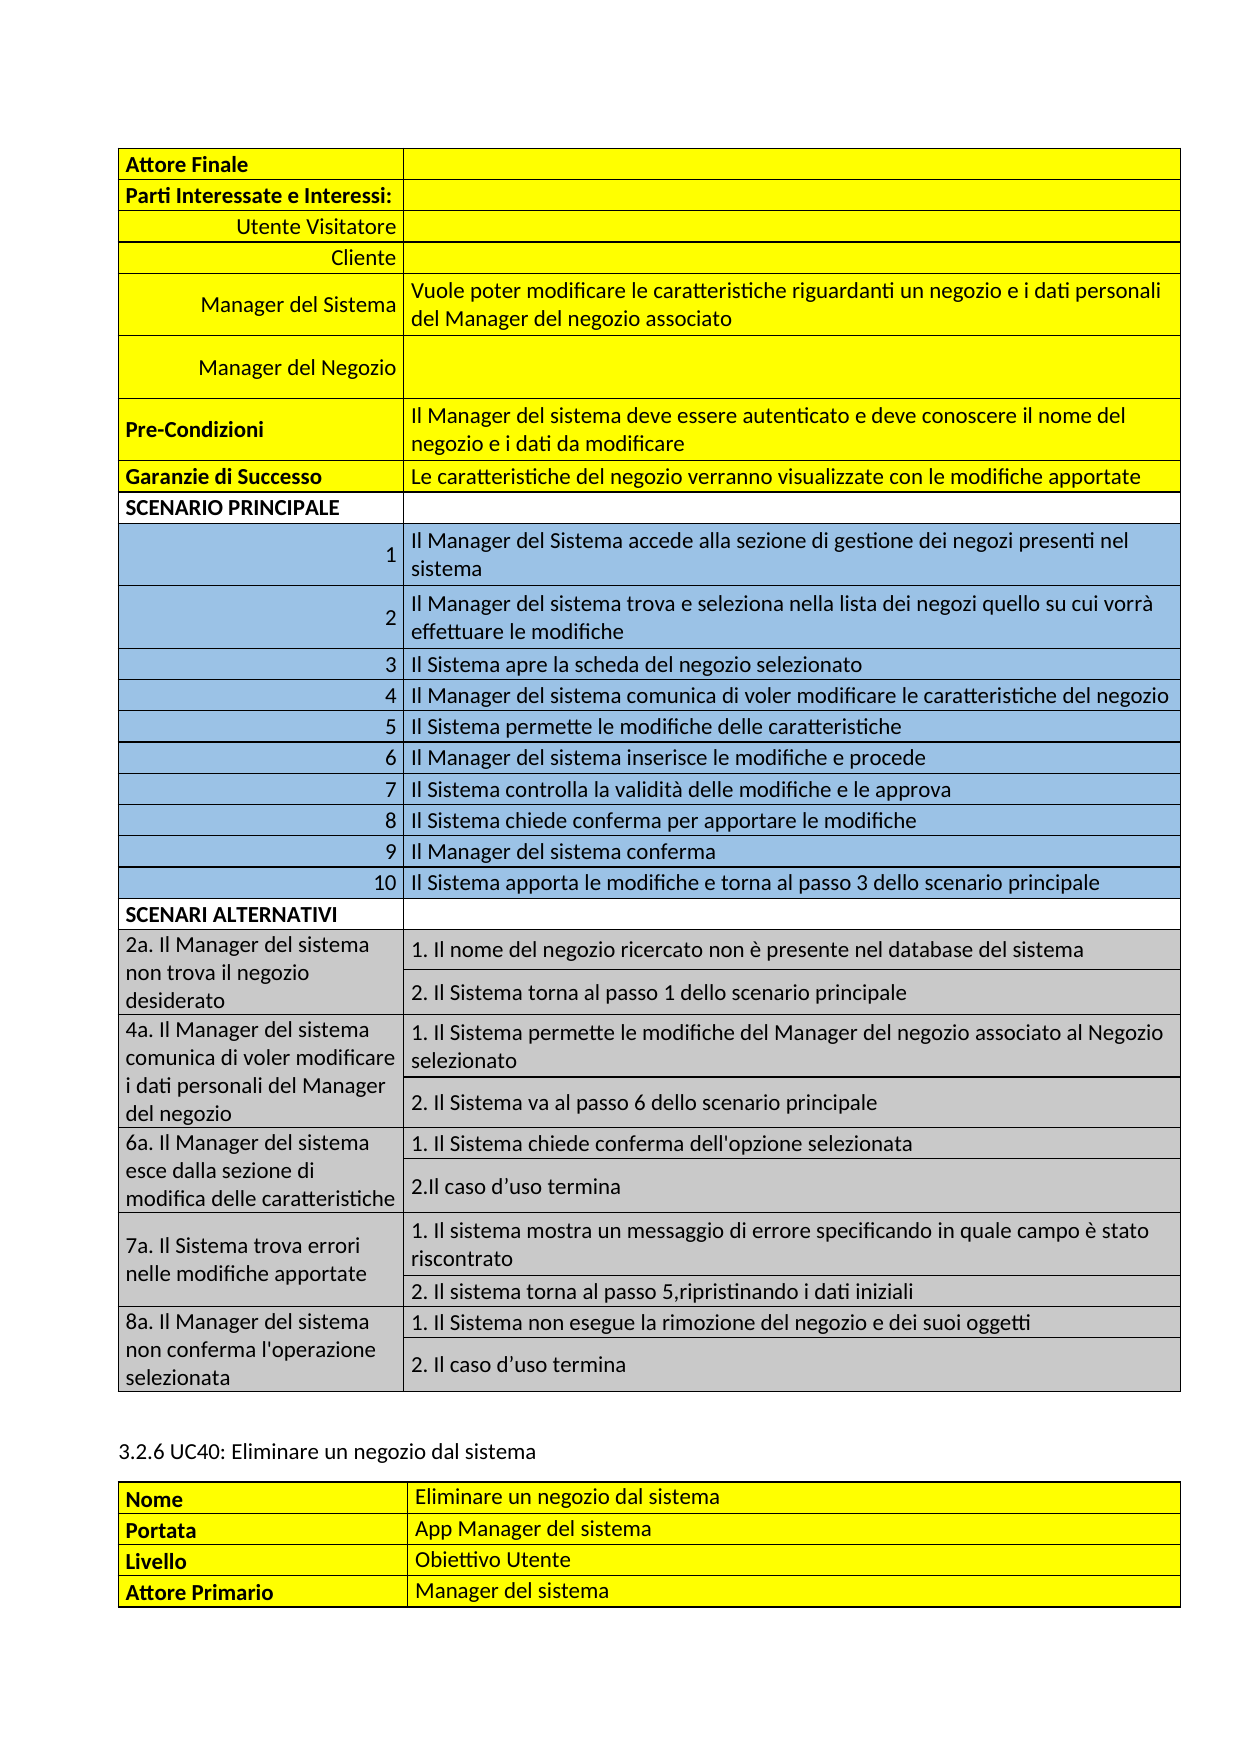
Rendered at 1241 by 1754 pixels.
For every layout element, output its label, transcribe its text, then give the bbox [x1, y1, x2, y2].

table_cell Attore Primario [119, 1576, 407, 1606]
table_cell 1 [119, 524, 403, 585]
table_header Nome [119, 1483, 407, 1513]
table_cell Il Sistema permette le modifiche delle caratteristiche [404, 711, 1180, 741]
table_cell Garanzie di Successo [119, 461, 403, 491]
table_cell Utente Visitatore [119, 211, 403, 241]
table_cell Attore Finale [119, 149, 403, 179]
table_cell 6 [119, 743, 403, 773]
table_cell [404, 211, 1180, 241]
table_cell 8 [119, 805, 403, 835]
table_cell Il Manager del sistema trova e seleziona nella lista dei negozi quello su cui vorrà effettuare le modifiche [404, 586, 1180, 648]
table_cell [404, 180, 1180, 210]
table_cell 4 [119, 680, 403, 710]
table_cell [404, 243, 1180, 273]
table_cell 2. Il sistema torna al passo 5,ripristinando i dati iniziali [404, 1276, 1180, 1306]
table_cell Livello [119, 1545, 407, 1575]
table_cell App Manager del sistema [408, 1514, 1180, 1544]
table_cell 6a. Il Manager del sistema esce dalla sezione di modifica delle caratteristiche [119, 1128, 403, 1212]
table_cell Il Sistema apre la scheda del negozio selezionato [404, 649, 1180, 679]
table_cell [404, 149, 1180, 179]
table_cell Manager del Sistema [119, 274, 403, 335]
table_cell 4a. Il Manager del sistema comunica di voler modificare i dati personali del Manager del negozio [119, 1015, 403, 1127]
table_header Eliminare un negozio dal sistema [408, 1483, 1180, 1513]
table_cell Obiettivo Utente [408, 1545, 1180, 1575]
table_cell Il Manager del Sistema accede alla sezione di gestione dei negozi presenti nel sistema [404, 524, 1180, 585]
table_cell Il Sistema chiede conferma per apportare le modifiche [404, 805, 1180, 835]
table_cell 1. Il Sistema permette le modifiche del Manager del negozio associato al Negozio selezionato [404, 1015, 1180, 1076]
table_cell 2 [119, 586, 403, 648]
table_cell 2. Il caso d’uso termina [404, 1338, 1180, 1391]
text 3.2.6 UC40: Eliminare un negozio dal sistema [118, 1437, 1122, 1465]
table_cell 1. Il nome del negozio ricercato non è presente nel database del sistema [404, 930, 1180, 969]
table_cell 2. Il Sistema torna al passo 1 dello scenario principale [404, 970, 1180, 1014]
table_cell Pre-Condizioni [119, 399, 403, 460]
table_cell [404, 899, 1180, 929]
table_cell Manager del Negozio [119, 336, 403, 398]
table_cell 2a. Il Manager del sistema non trova il negozio desiderato [119, 930, 403, 1014]
table_cell 2.Il caso d’uso termina [404, 1159, 1180, 1212]
table_cell Il Manager del sistema inserisce le modifiche e procede [404, 743, 1180, 773]
table_cell Il Manager del sistema comunica di voler modificare le caratteristiche del negozio [404, 680, 1180, 710]
table_cell 3 [119, 649, 403, 679]
table_cell SCENARIO PRINCIPALE [119, 493, 403, 523]
table_cell Parti Interessate e Interessi: [119, 180, 403, 210]
table_cell 1. Il Sistema non esegue la rimozione del negozio e dei suoi oggetti [404, 1307, 1180, 1337]
table_cell Portata [119, 1514, 407, 1544]
table_cell 10 [119, 868, 403, 898]
table_cell Manager del sistema [408, 1576, 1180, 1606]
table_cell [404, 336, 1180, 398]
table_cell 8a. Il Manager del sistema non conferma l'operazione selezionata [119, 1307, 403, 1391]
table_cell Il Sistema controlla la validità delle modifiche e le approva [404, 774, 1180, 804]
table_cell 1. Il Sistema chiede conferma dell'opzione selezionata [404, 1128, 1180, 1158]
table_cell 5 [119, 711, 403, 741]
table_cell Cliente [119, 243, 403, 273]
table_cell SCENARI ALTERNATIVI [119, 899, 403, 929]
table_cell 1. Il sistema mostra un messaggio di errore specificando in quale campo è stato riscontrato [404, 1213, 1180, 1275]
table_cell Il Sistema apporta le modifiche e torna al passo 3 dello scenario principale [404, 868, 1180, 898]
table_cell Vuole poter modificare le caratteristiche riguardanti un negozio e i dati personali del Manager del negozio associato [404, 274, 1180, 335]
table_cell Il Manager del sistema conferma [404, 836, 1180, 866]
table_cell 2. Il Sistema va al passo 6 dello scenario principale [404, 1078, 1180, 1127]
table_cell 7 [119, 774, 403, 804]
table_cell [404, 493, 1180, 523]
table_cell Il Manager del sistema deve essere autenticato e deve conoscere il nome del negozio e i dati da modificare [404, 399, 1180, 460]
table_cell 9 [119, 836, 403, 866]
table_cell 7a. Il Sistema trova errori nelle modifiche apportate [119, 1213, 403, 1306]
table_cell Le caratteristiche del negozio verranno visualizzate con le modifiche apportate [404, 461, 1180, 491]
